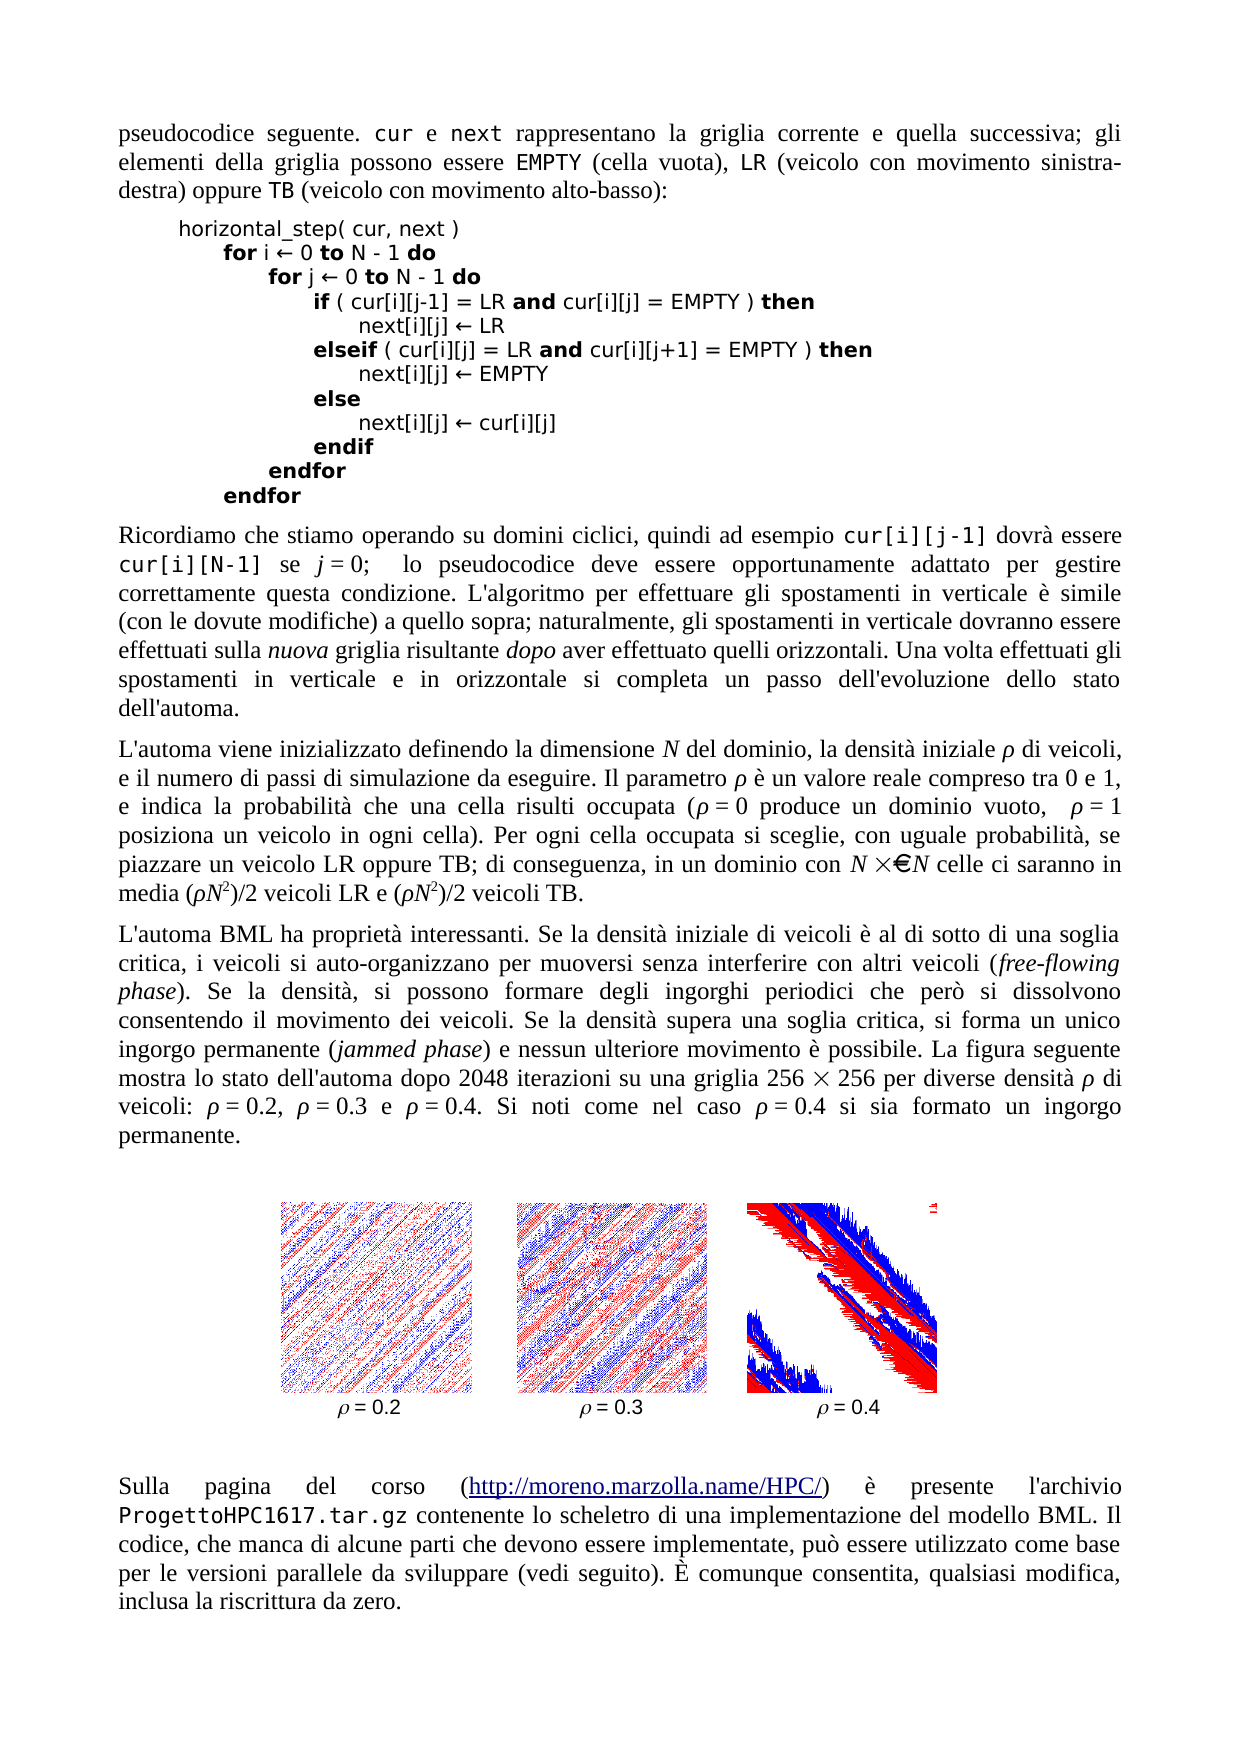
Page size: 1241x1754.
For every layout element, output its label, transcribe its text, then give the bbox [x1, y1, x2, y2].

text next[i][j] ← cur[i][j] [178, 411, 1122, 435]
text next[i][j] ← EMPTY [178, 362, 1122, 387]
text pseudocodice seguente. cur e next rappresentano la griglia corrente e quella successiva; gli elementi della griglia possono essere EMPTY (cella vuota), LR (veicolo con movimento sinistra-destra) oppure TB (veicolo con movimento alto-basso): [118, 118, 1122, 204]
text for j ← 0 to N - 1 do [178, 265, 1122, 290]
text L'automa BML ha proprietà interessanti. Se la densità iniziale di veicoli è al di sotto di una soglia critica, i veicoli si auto-organizzano per muoversi senza interferire con altri veicoli (free-flowing phase). Se la densità, si possono formare degli ingorghi periodici che però si dissolvono consentendo il movimento dei veicoli. Se la densità supera una soglia critica, si forma un unico ingorgo permanente (jammed phase) e nessun ulteriore movimento è possibile. La figura seguente mostra lo stato dell'automa dopo 2048 iterazioni su una griglia 256  256 per diverse densità ρ di veicoli: ρ = 0.2, ρ = 0.3 e ρ = 0.4. Si noti come nel caso ρ = 0.4 si sia formato un ingorgo permanente. [118, 919, 1122, 1149]
text next[i][j] ← LR [178, 314, 1122, 338]
text Ricordiamo che stiamo operando su domini ciclici, quindi ad esempio cur[i][j-1] dovrà essere cur[i][N-1] se j = 0; lo pseudocodice deve essere opportunamente adattato per gestire correttamente questa condizione. L'algoritmo per effettuare gli spostamenti in verticale è simile (con le dovute modifiche) a quello sopra; naturalmente, gli spostamenti in verticale dovranno essere effettuati sulla nuova griglia risultante dopo aver effettuato quelli orizzontali. Una volta effettuati gli spostamenti in verticale e in orizzontale si completa un passo dell'evoluzione dello stato dell'automa. [118, 520, 1122, 721]
text horizontal_step( cur, next ) [178, 217, 1122, 241]
text elseif ( cur[i][j] = LR and cur[i][j+1] = EMPTY ) then [178, 338, 1122, 362]
text else [178, 387, 1122, 411]
text endfor [178, 484, 1122, 508]
text L'automa viene inizializzato definendo la dimensione N del dominio, la densità iniziale ρ di veicoli, e il numero di passi di simulazione da eseguire. Il parametro ρ è un valore reale compreso tra 0 e 1, e indica la probabilità che una cella risulti occupata (ρ = 0 produce un dominio vuoto, ρ = 1 posiziona un veicolo in ogni cella). Per ogni cella occupata si sceglie, con uguale probabilità, se piazzare un veicolo LR oppure TB; di conseguenza, in un dominio con N ´ N celle ci saranno in media (ρN2)/2 veicoli LR e (ρN2)/2 veicoli TB. [118, 734, 1122, 906]
text Sulla pagina del corso (http://moreno.marzolla.name/HPC/) è presente l'archivio ProgettoHPC1617.tar.gz contenente lo scheletro di una implementazione del modello BML. Il codice, che manca di alcune parti che devono essere implementate, può essere utilizzato come base per le versioni parallele da sviluppare (vedi seguito). È comunque consentita, qualsiasi modifica, inclusa la riscrittura da zero. [118, 1471, 1122, 1615]
text if ( cur[i][j-1] = LR and cur[i][j] = EMPTY ) then [178, 290, 1122, 314]
text endif [178, 435, 1122, 459]
text endfor [178, 459, 1122, 484]
text for i ← 0 to N - 1 do [178, 241, 1122, 265]
